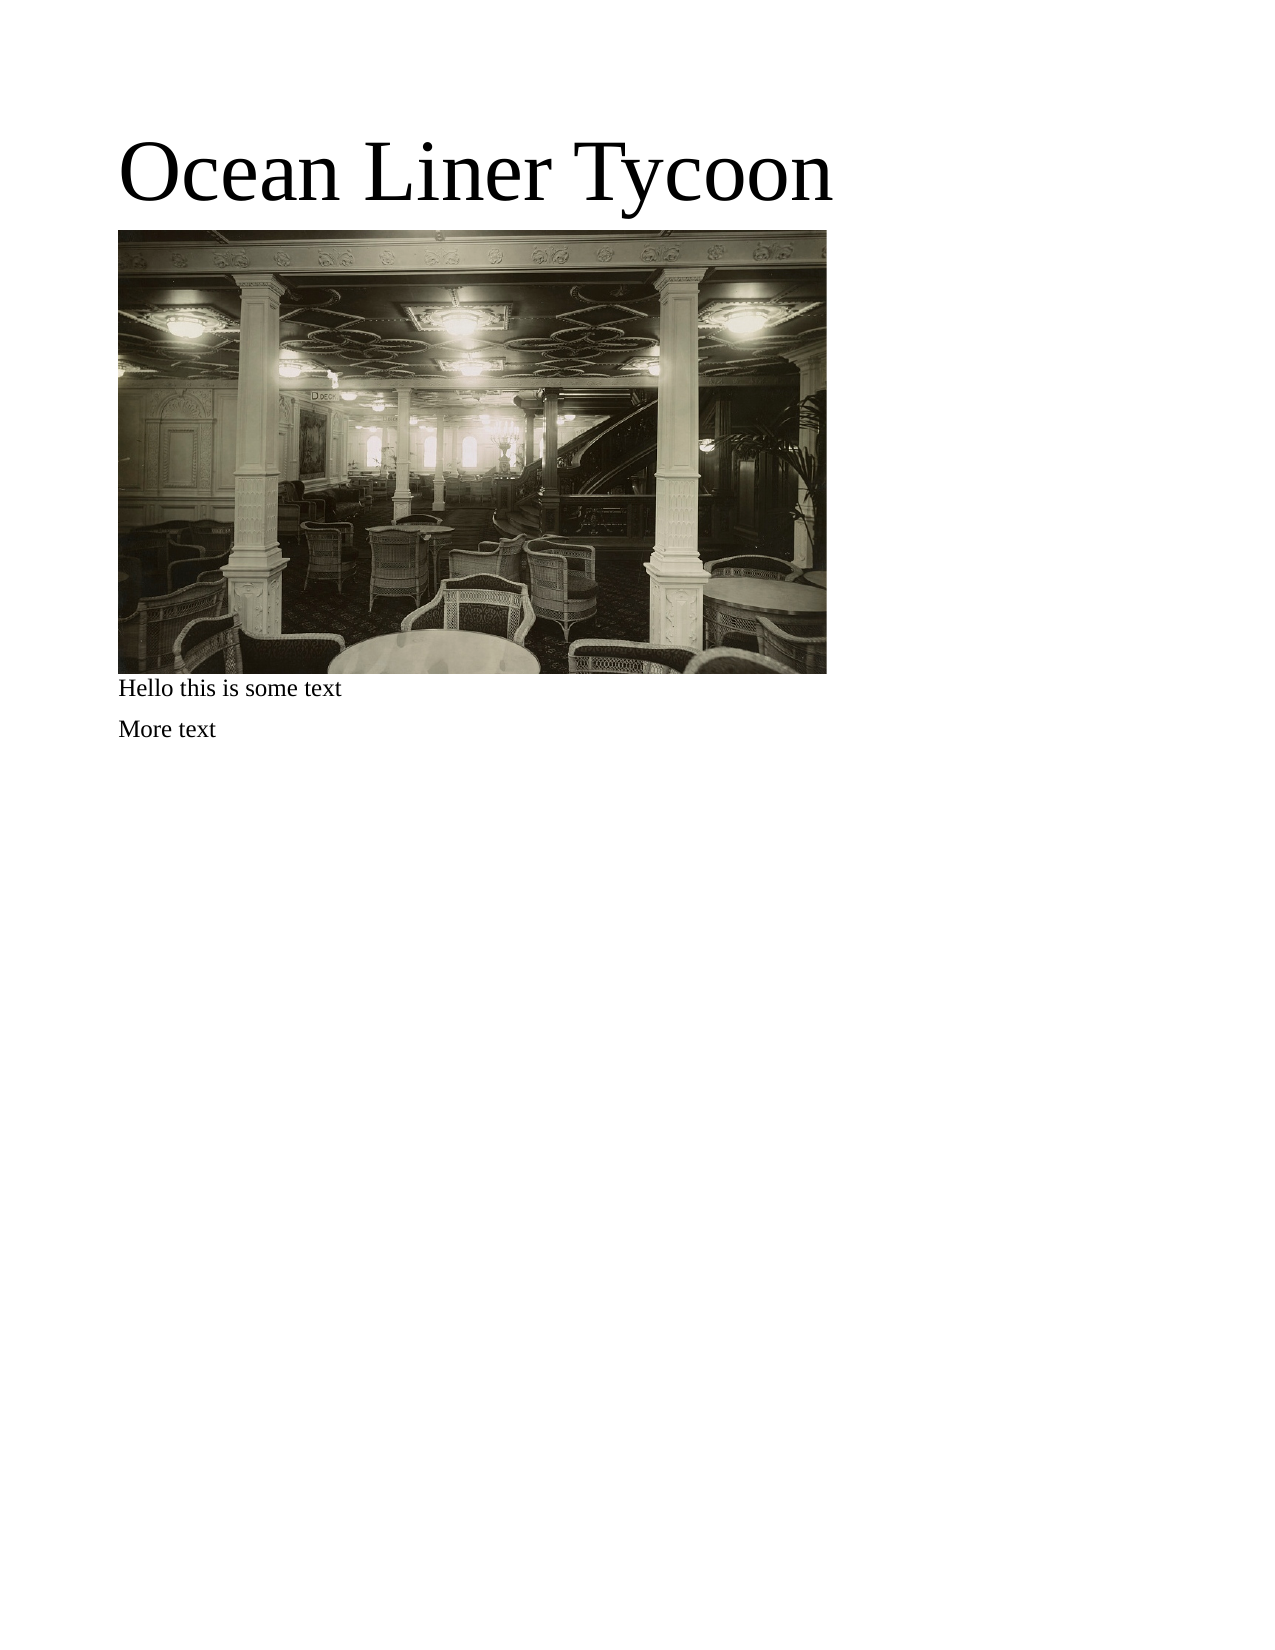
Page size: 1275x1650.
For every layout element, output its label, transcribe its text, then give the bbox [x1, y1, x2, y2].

picture [118, 230, 827, 674]
text Hello this is some text [118, 231, 1157, 702]
text More text [118, 714, 1157, 743]
text Ocean Liner Tycoon [118, 118, 1157, 219]
